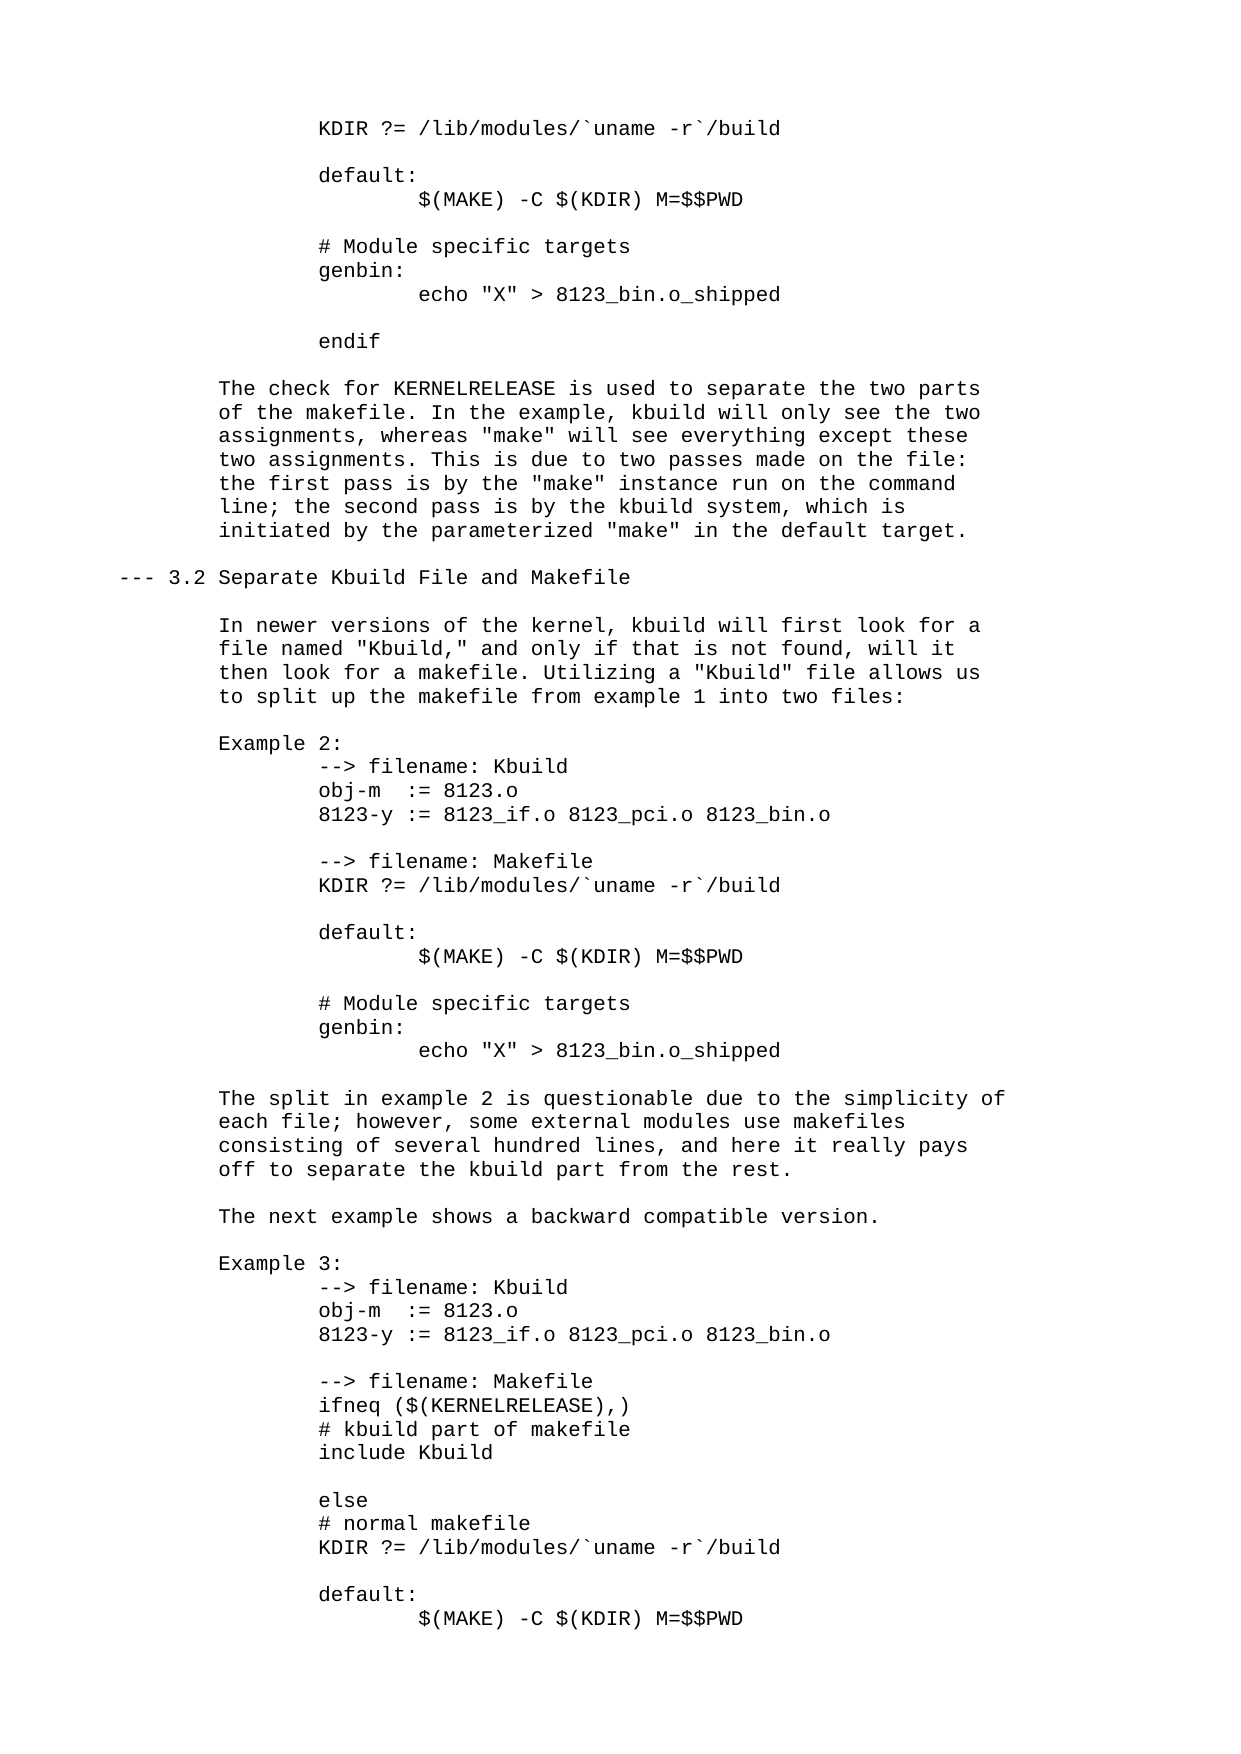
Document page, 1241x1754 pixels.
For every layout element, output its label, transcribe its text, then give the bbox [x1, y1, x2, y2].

text to split up the makefile from example 1 into two files: [118, 686, 1122, 709]
text echo "X" > 8123_bin.o_shipped [118, 1040, 1122, 1064]
text # Module specific targets [118, 993, 1122, 1017]
text file named "Kbuild," and only if that is not found, will it [118, 638, 1122, 662]
text consisting of several hundred lines, and here it really pays [118, 1135, 1122, 1158]
text assignments, whereas "make" will see everything except these [118, 426, 1122, 449]
text Example 2: [118, 733, 1122, 757]
text # kbuild part of makefile [118, 1419, 1122, 1442]
text $(MAKE) -C $(KDIR) M=$$PWD [118, 189, 1122, 213]
text KDIR ?= /lib/modules/`uname -r`/build [118, 118, 1122, 142]
text 8123-y := 8123_if.o 8123_pci.o 8123_bin.o [118, 804, 1122, 827]
text the first pass is by the "make" instance run on the command [118, 473, 1122, 496]
text # Module specific targets [118, 236, 1122, 260]
text --- 3.2 Separate Kbuild File and Makefile [118, 567, 1122, 591]
text line; the second pass is by the kbuild system, which is [118, 496, 1122, 520]
text $(MAKE) -C $(KDIR) M=$$PWD [118, 1608, 1122, 1631]
text --> filename: Makefile [118, 851, 1122, 875]
text then look for a makefile. Utilizing a "Kbuild" file allows us [118, 662, 1122, 686]
text off to separate the kbuild part from the rest. [118, 1158, 1122, 1182]
text --> filename: Makefile [118, 1371, 1122, 1395]
text of the makefile. In the example, kbuild will only see the two [118, 402, 1122, 426]
text genbin: [118, 260, 1122, 284]
text --> filename: Kbuild [118, 757, 1122, 780]
text # normal makefile [118, 1513, 1122, 1537]
text endif [118, 331, 1122, 354]
text initiated by the parameterized "make" in the default target. [118, 520, 1122, 544]
text include Kbuild [118, 1442, 1122, 1466]
text --> filename: Kbuild [118, 1277, 1122, 1300]
text ifneq ($(KERNELRELEASE),) [118, 1395, 1122, 1419]
text genbin: [118, 1017, 1122, 1040]
text Example 3: [118, 1253, 1122, 1277]
text echo "X" > 8123_bin.o_shipped [118, 284, 1122, 307]
text default: [118, 1584, 1122, 1608]
text obj-m := 8123.o [118, 1300, 1122, 1324]
text each file; however, some external modules use makefiles [118, 1111, 1122, 1135]
text default: [118, 922, 1122, 946]
text default: [118, 165, 1122, 189]
text In newer versions of the kernel, kbuild will first look for a [118, 615, 1122, 638]
text The check for KERNELRELEASE is used to separate the two parts [118, 378, 1122, 402]
text The next example shows a backward compatible version. [118, 1206, 1122, 1229]
text The split in example 2 is questionable due to the simplicity of [118, 1088, 1122, 1111]
text else [118, 1489, 1122, 1513]
text 8123-y := 8123_if.o 8123_pci.o 8123_bin.o [118, 1324, 1122, 1348]
text KDIR ?= /lib/modules/`uname -r`/build [118, 875, 1122, 898]
text obj-m := 8123.o [118, 780, 1122, 804]
text $(MAKE) -C $(KDIR) M=$$PWD [118, 946, 1122, 969]
text KDIR ?= /lib/modules/`uname -r`/build [118, 1537, 1122, 1561]
text two assignments. This is due to two passes made on the file: [118, 449, 1122, 473]
